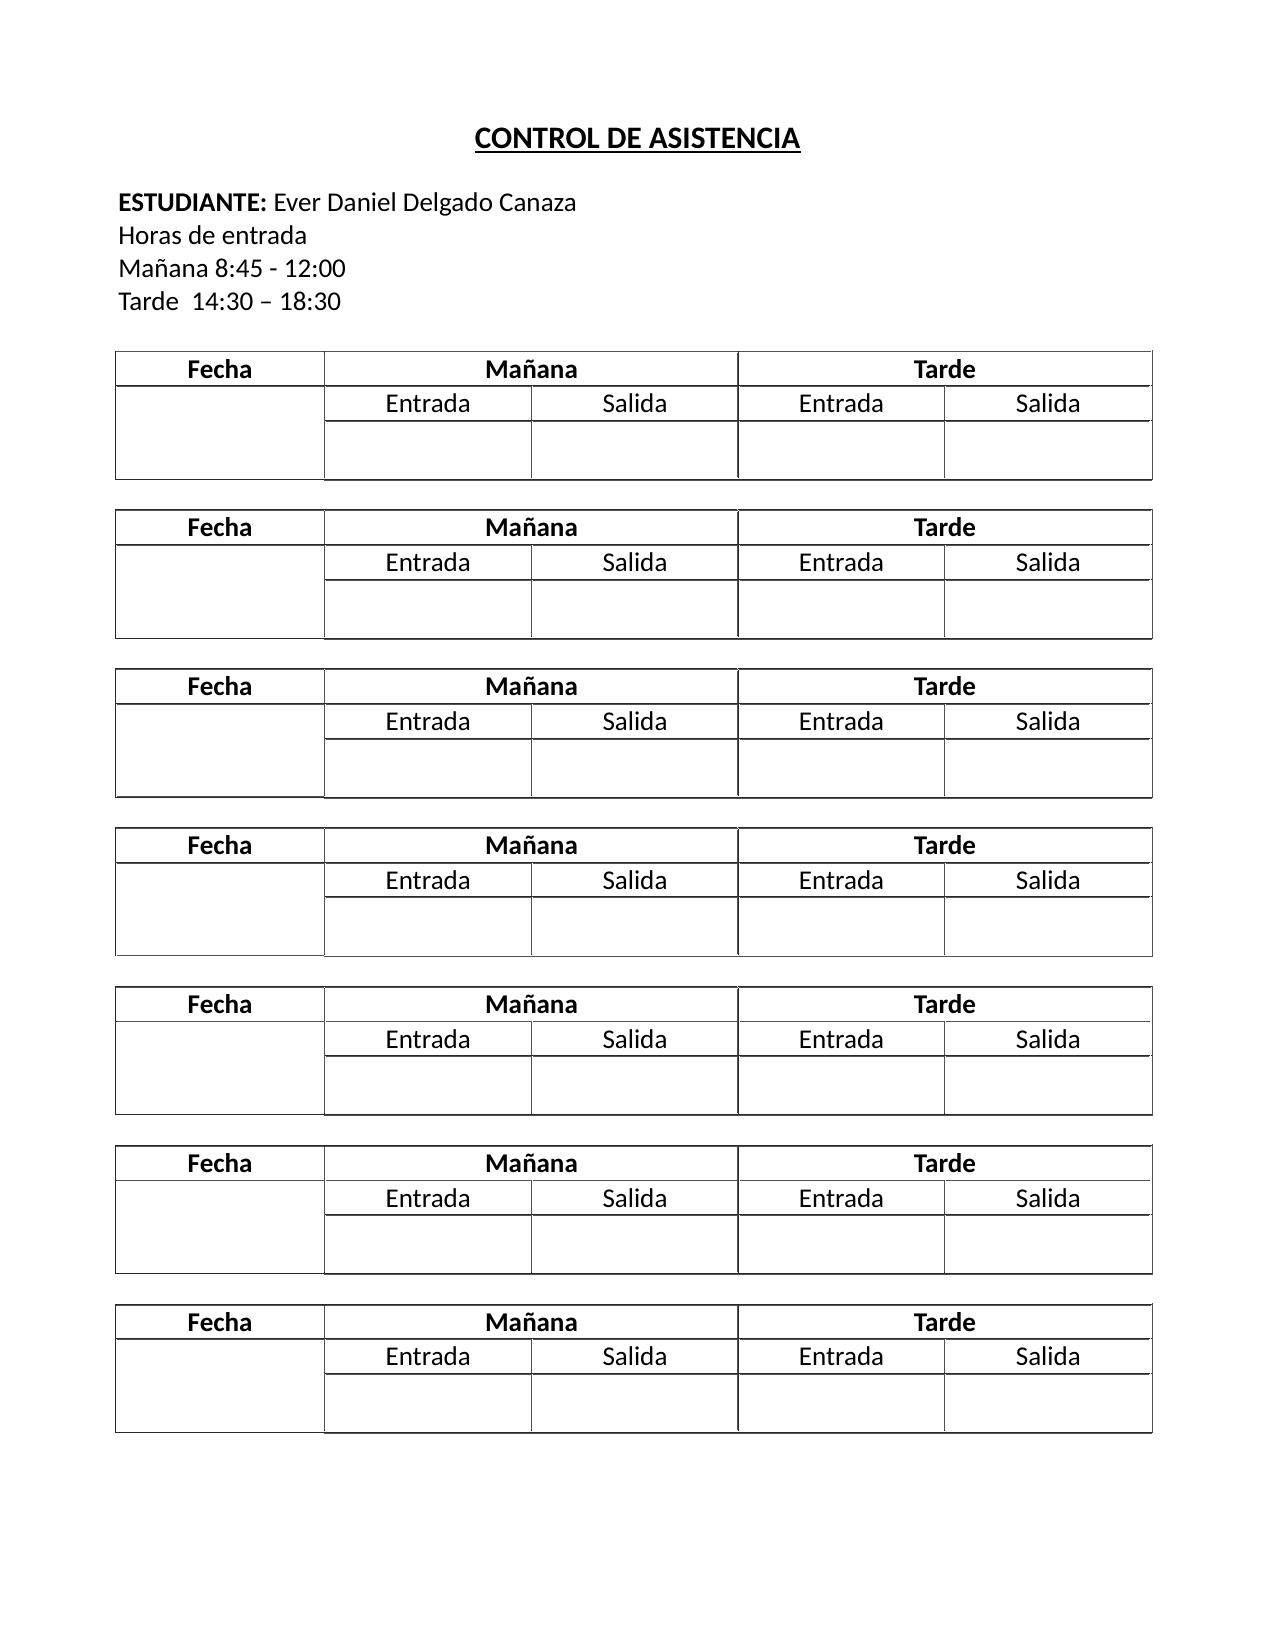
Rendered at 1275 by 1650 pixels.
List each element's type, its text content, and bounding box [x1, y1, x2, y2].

table_cell Salida [946, 703, 1151, 737]
table_cell Entrada [740, 1181, 944, 1214]
table_cell Salida [946, 1020, 1151, 1055]
table_cell Salida [533, 705, 737, 737]
table_cell Salida [533, 387, 737, 419]
table_cell [738, 1375, 945, 1432]
table_cell [945, 896, 1151, 955]
table_cell Salida [946, 861, 1151, 896]
table_cell [116, 863, 324, 955]
table_cell [532, 1216, 738, 1273]
table_header Fecha [116, 829, 324, 861]
table_cell Salida [946, 1338, 1151, 1373]
table_cell [739, 1216, 944, 1273]
table_cell Salida [533, 1022, 737, 1055]
table_cell [945, 1373, 1151, 1432]
table_cell Entrada [326, 546, 531, 578]
table_cell [325, 422, 531, 478]
table_cell Entrada [326, 1181, 531, 1214]
table_cell [325, 1216, 531, 1273]
table_cell Entrada [740, 546, 944, 578]
table_header Fecha [116, 352, 324, 385]
table_header Fecha [116, 669, 325, 702]
table_cell [116, 1022, 324, 1114]
table_header Fecha [116, 1147, 324, 1179]
table_cell [116, 704, 324, 796]
table_cell [945, 1055, 1151, 1114]
table_cell [739, 740, 944, 796]
table_cell [945, 1214, 1151, 1273]
table_cell [325, 1375, 531, 1432]
table_cell [325, 581, 531, 637]
table_cell Salida [946, 385, 1151, 419]
table_header Fecha [116, 988, 324, 1020]
table_cell Entrada [326, 1022, 531, 1055]
table_cell Entrada [740, 864, 944, 896]
table_cell Salida [533, 1181, 737, 1214]
table_cell [116, 386, 324, 478]
table_cell [325, 740, 531, 796]
table_header Mañana [326, 1306, 737, 1338]
table_header Tarde [740, 511, 1151, 544]
table_cell [532, 422, 738, 478]
table_cell Salida [946, 1179, 1151, 1214]
table_cell Entrada [326, 864, 531, 896]
table_cell Salida [533, 546, 737, 578]
table_cell Salida [533, 1340, 737, 1373]
table_header Tarde [740, 988, 1151, 1020]
table_cell [116, 1181, 324, 1273]
table_cell [532, 740, 738, 796]
table_header Tarde [739, 352, 1151, 385]
text ESTUDIANTE: Ever Daniel Delgado Canaza [118, 185, 1157, 218]
table_cell [945, 737, 1151, 796]
table_header Fecha [116, 1306, 324, 1338]
table_cell [532, 1057, 738, 1114]
table_header Mañana [326, 829, 737, 861]
table_header Mañana [326, 1147, 737, 1179]
table_cell Entrada [740, 705, 944, 737]
table_header Mañana [326, 670, 737, 702]
table_header Fecha [116, 510, 325, 544]
table_header Mañana [326, 511, 737, 544]
text Mañana 8:45 - 12:00 [118, 251, 1157, 284]
text Tarde 14:30 – 18:30 [118, 284, 1157, 317]
text CONTROL DE ASISTENCIA [118, 118, 1157, 156]
table_header Mañana [325, 352, 738, 385]
table_cell [325, 1057, 531, 1114]
table_header Tarde [740, 829, 1151, 861]
table_cell [945, 578, 1151, 637]
table_cell [739, 422, 944, 478]
table_cell [325, 898, 531, 955]
table_cell Entrada [740, 1022, 944, 1055]
table_cell Entrada [326, 705, 531, 737]
table_cell [532, 581, 738, 637]
table_cell [739, 581, 944, 637]
table_header Tarde [740, 1306, 1151, 1338]
table_cell [531, 1375, 738, 1432]
table_cell [739, 1057, 944, 1114]
table_cell [116, 545, 324, 637]
text Horas de entrada [118, 218, 1157, 251]
table_cell Entrada [740, 387, 944, 419]
table_cell [739, 898, 944, 955]
table_cell [532, 898, 738, 955]
table_cell [116, 1339, 325, 1432]
table_cell [945, 420, 1151, 478]
table_cell Salida [946, 544, 1151, 578]
table_header Mañana [326, 988, 737, 1020]
table_cell Entrada [326, 1340, 531, 1373]
table_header Tarde [740, 1147, 1151, 1179]
table_header Tarde [740, 670, 1151, 702]
table_cell Entrada [740, 1340, 944, 1373]
table_cell Salida [533, 864, 737, 896]
table_cell Entrada [326, 387, 531, 419]
